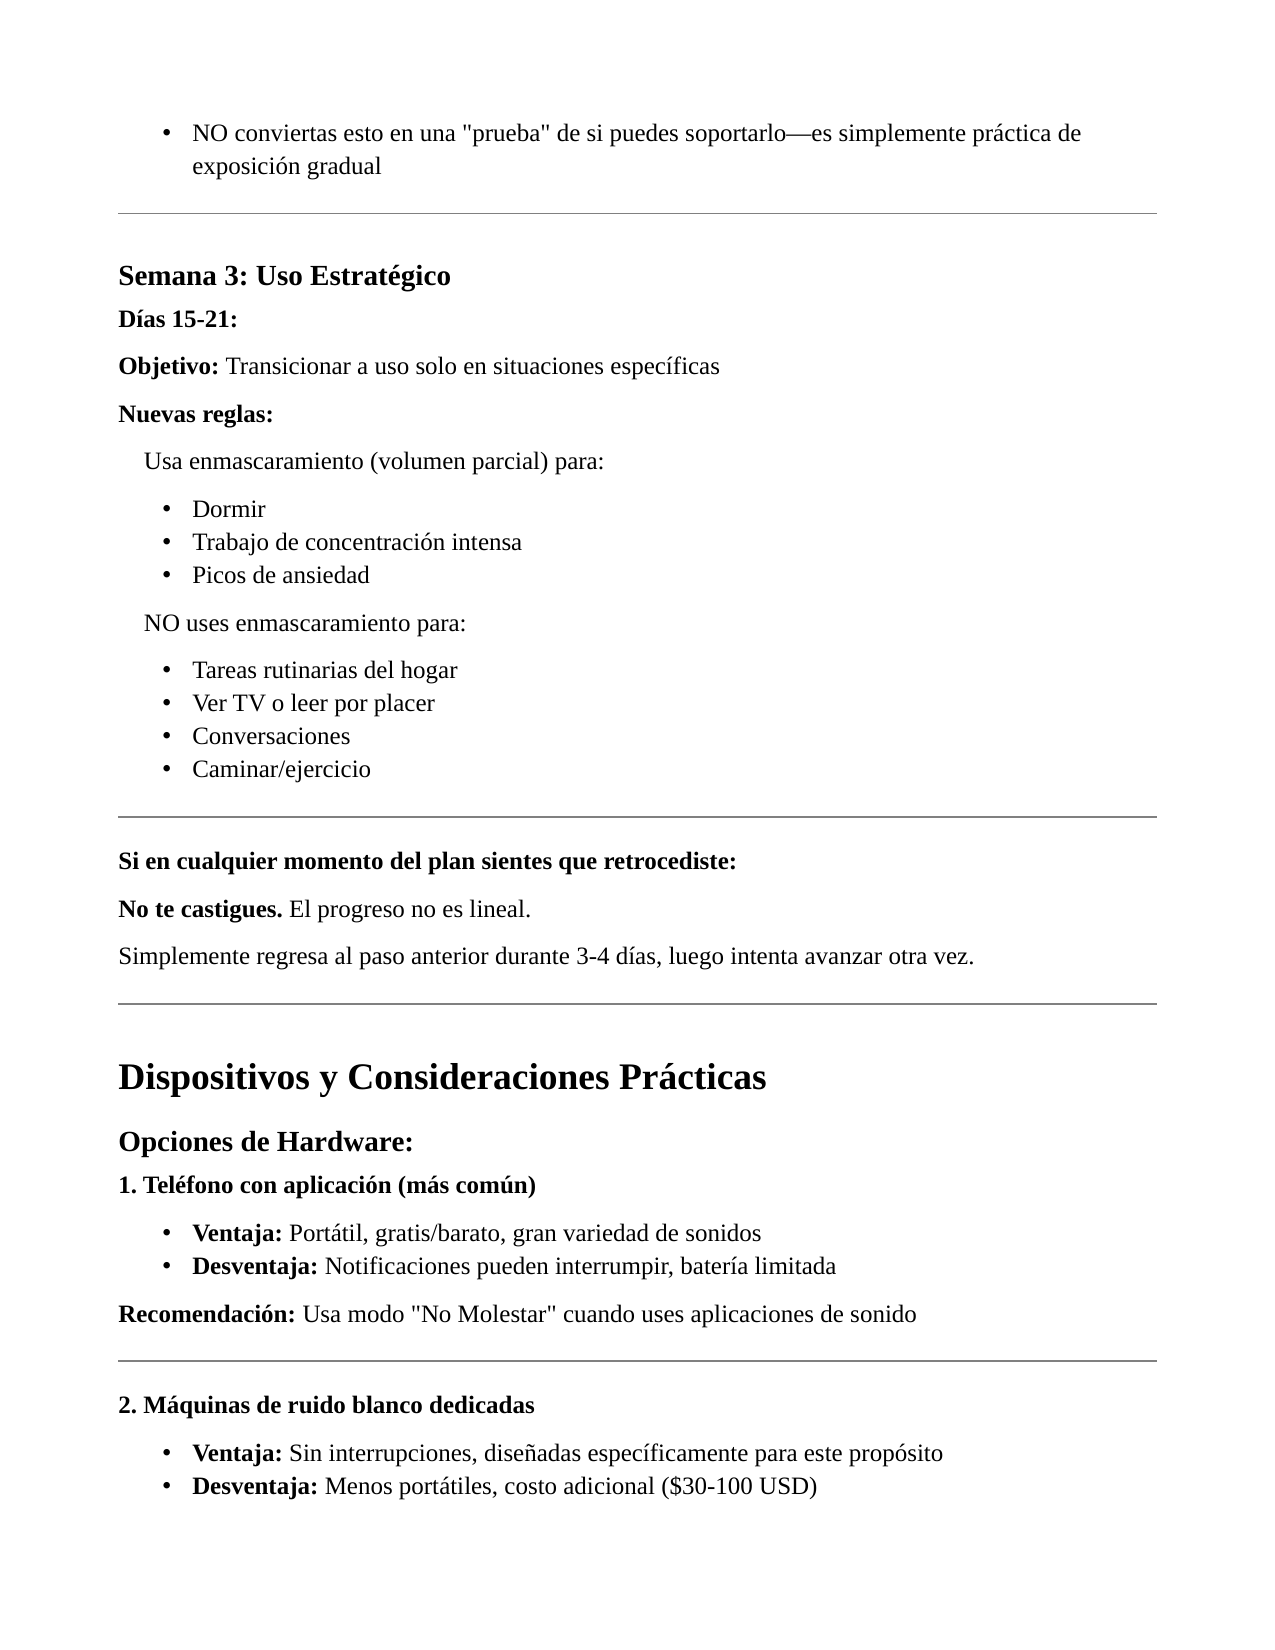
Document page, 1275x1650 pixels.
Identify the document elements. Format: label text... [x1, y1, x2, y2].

list Desventaja: Menos portátiles, costo adicional ($30-100 USD) [162, 1471, 1157, 1500]
list Trabajo de concentración intensa [162, 527, 1157, 556]
text Nuevas reglas: [118, 399, 1157, 428]
list Tareas rutinarias del hogar [162, 655, 1157, 684]
text No te castigues. El progreso no es lineal. [118, 894, 1157, 923]
list Caminar/ejercicio [162, 754, 1157, 783]
text ❌ NO uses enmascaramiento para: [118, 608, 1157, 636]
list Dormir [162, 494, 1157, 523]
text Recomendación: Usa modo "No Molestar" cuando uses aplicaciones de sonido [118, 1299, 1157, 1327]
subtitle Semana 3: Uso Estratégico [118, 258, 1157, 291]
text Días 15-21: [118, 304, 1157, 332]
list Picos de ansiedad [162, 560, 1157, 589]
text 1. Teléfono con aplicación (más común) [118, 1170, 1157, 1199]
list Ver TV o leer por placer [162, 688, 1157, 717]
list Conversaciones [162, 721, 1157, 750]
list NO conviertas esto en una "prueba" de si puedes soportarlo—es simplemente práctica de exposición gradual [162, 118, 1157, 180]
text Objetivo: Transicionar a uso solo en situaciones específicas [118, 351, 1157, 380]
list Desventaja: Notificaciones pueden interrumpir, batería limitada [162, 1251, 1157, 1280]
text 2. Máquinas de ruido blanco dedicadas [118, 1391, 1157, 1419]
subtitle Opciones de Hardware: [118, 1124, 1157, 1158]
subtitle Dispositivos y Consideraciones Prácticas [118, 1054, 1157, 1097]
list Ventaja: Sin interrupciones, diseñadas específicamente para este propósito [162, 1438, 1157, 1467]
text Simplemente regresa al paso anterior durante 3-4 días, luego intenta avanzar otra vez. [118, 941, 1157, 970]
list Ventaja: Portátil, gratis/barato, gran variedad de sonidos [162, 1218, 1157, 1247]
text Si en cualquier momento del plan sientes que retrocediste: [118, 846, 1157, 875]
text ✅ Usa enmascaramiento (volumen parcial) para: [118, 446, 1157, 475]
